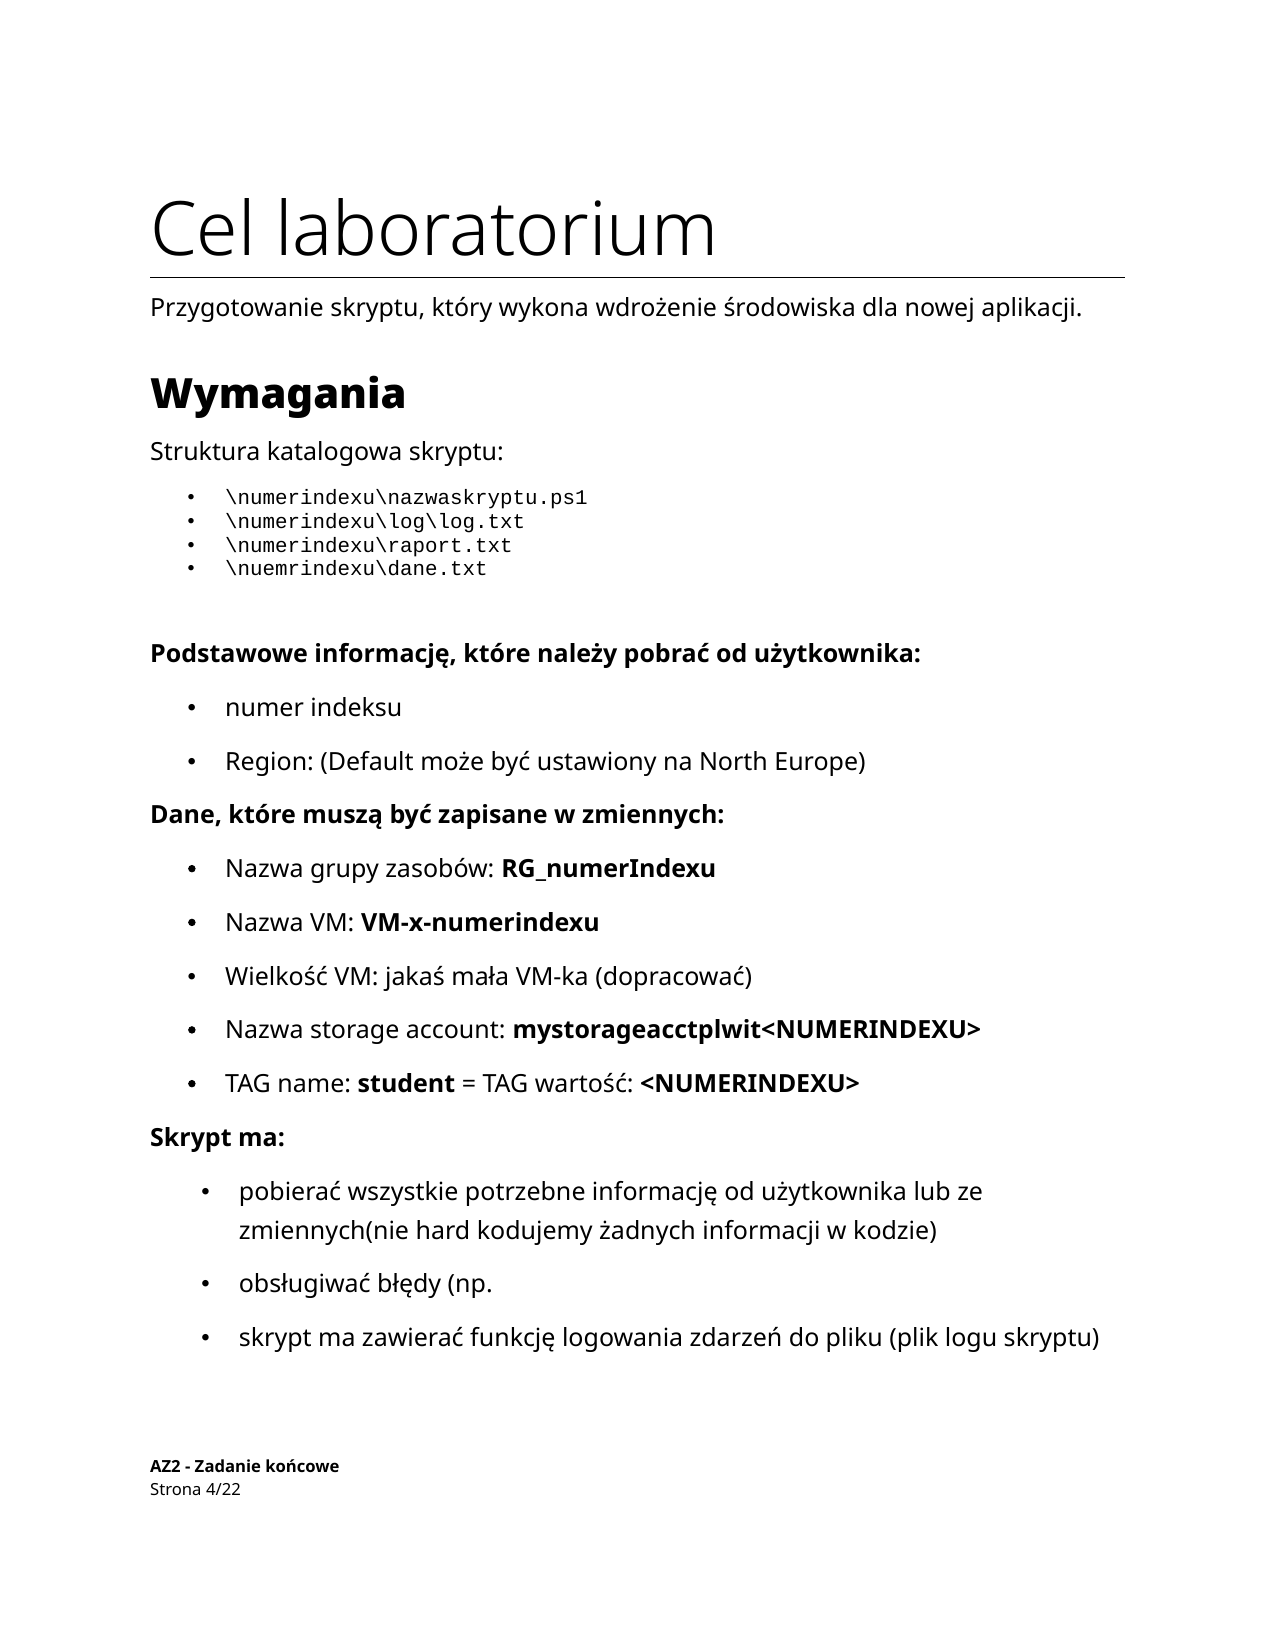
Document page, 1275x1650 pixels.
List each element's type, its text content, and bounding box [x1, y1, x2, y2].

list TAG name: student = TAG wartość: <NUMERINDEXU> [187, 1066, 1125, 1100]
list skrypt ma zawierać funkcję logowania zdarzeń do pliku (plik logu skryptu) [201, 1320, 1125, 1354]
list Region: (Default może być ustawiony na North Europe) [187, 743, 1125, 777]
list Nazwa VM: VM-x-numerindexu [187, 904, 1125, 938]
text Struktura katalogowa skryptu: [150, 434, 1125, 468]
subtitle Wymagania [150, 364, 1125, 421]
text Skrypt ma: [150, 1119, 1125, 1153]
list \nuemrindexu\dane.txt [187, 558, 1125, 582]
list \numerindexu\log\log.txt [187, 511, 1125, 535]
list pobierać wszystkie potrzebne informację od użytkownika lub ze zmiennych(nie hard kodujemy żadnych informacji w kodzie) [201, 1173, 1125, 1246]
list obsługiwać błędy (np. [201, 1266, 1125, 1300]
text Dane, które muszą być zapisane w zmiennych: [150, 797, 1125, 831]
subtitle Cel laboratorium [150, 175, 1125, 277]
list Wielkość VM: jakaś mała VM-ka (dopracować) [187, 958, 1125, 992]
list Nazwa grupy zasobów: RG_numerIndexu [187, 851, 1125, 885]
list Nazwa storage account: mystorageacctplwit<NUMERINDEXU> [187, 1012, 1125, 1046]
list \numerindexu\nazwaskryptu.ps1 [187, 487, 1125, 511]
list \numerindexu\raport.txt [187, 535, 1125, 558]
text Przygotowanie skryptu, który wykona wdrożenie środowiska dla nowej aplikacji. [150, 290, 1125, 324]
list numer indeksu [187, 689, 1125, 723]
text Podstawowe informację, które należy pobrać od użytkownika: [150, 636, 1125, 670]
